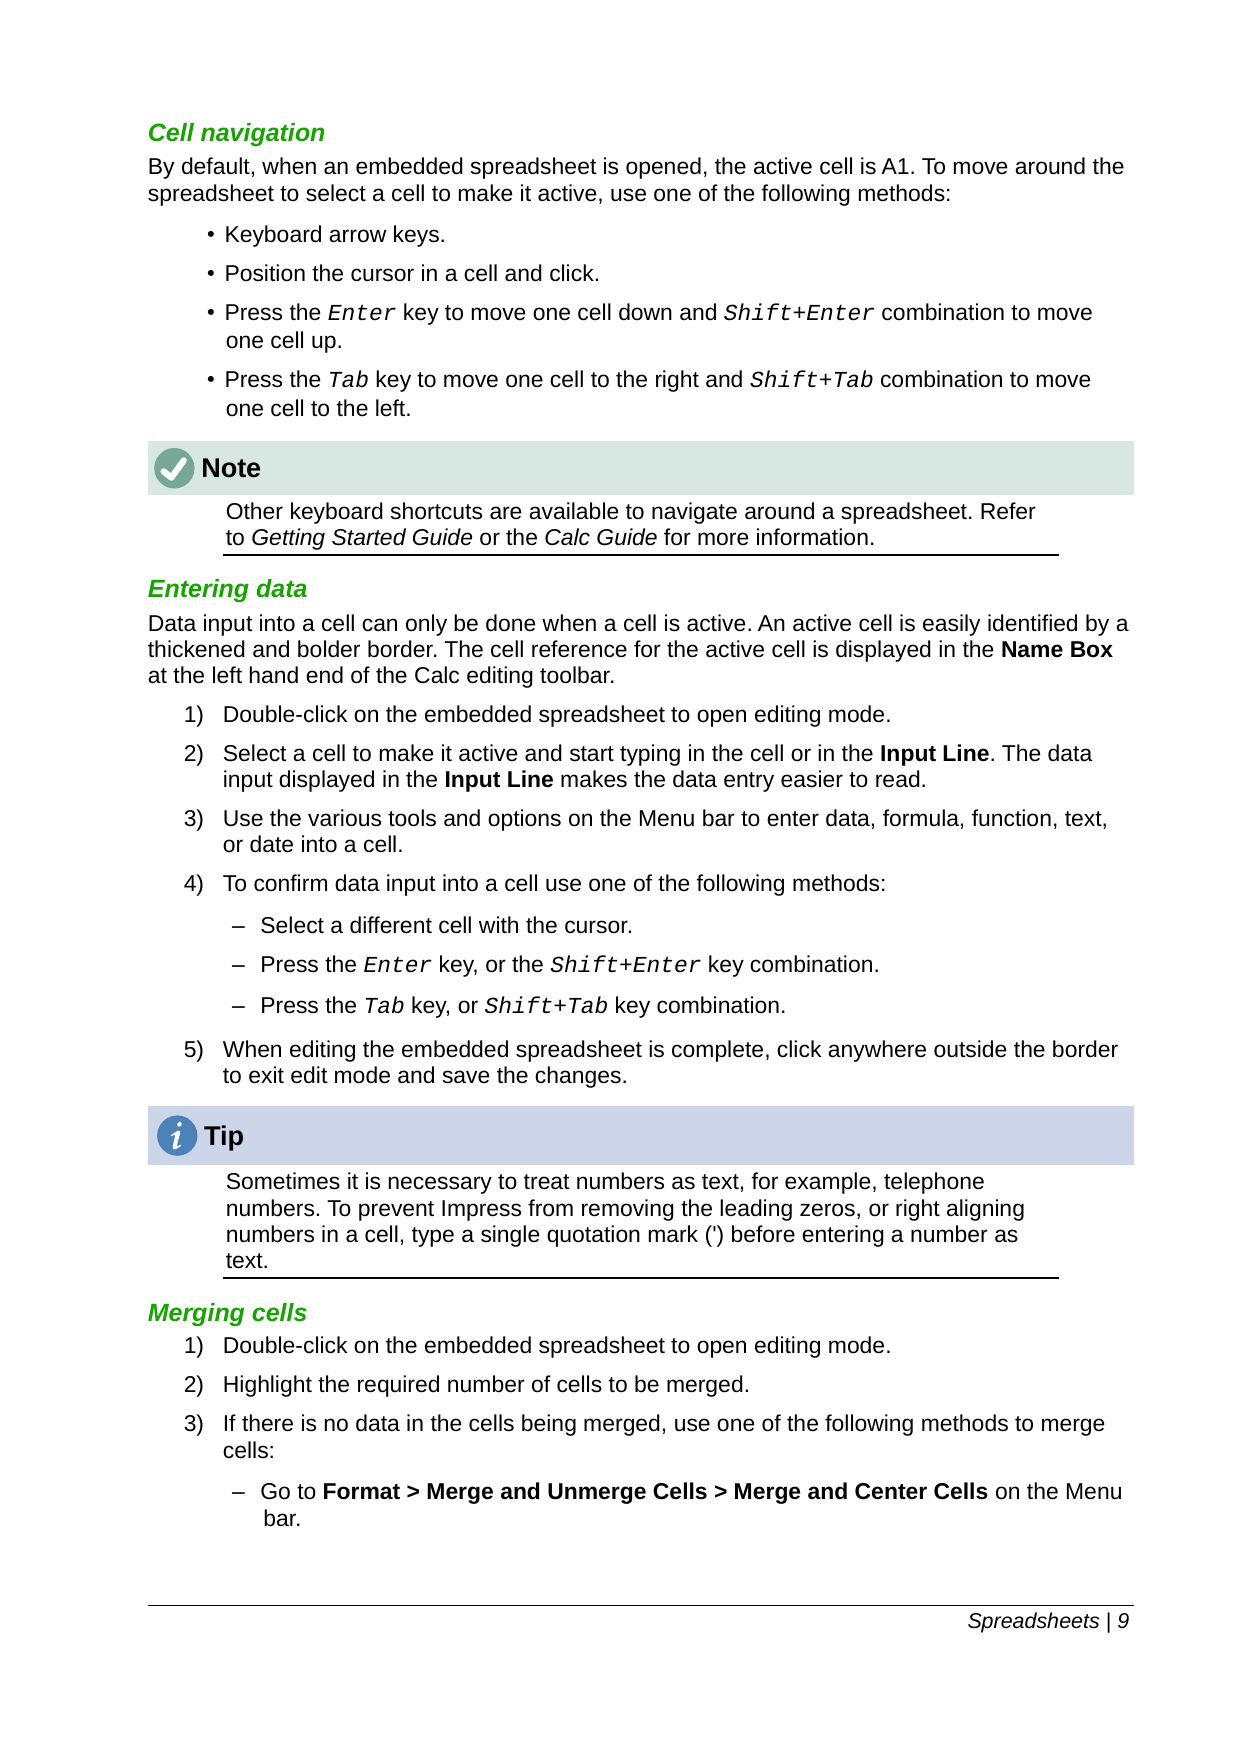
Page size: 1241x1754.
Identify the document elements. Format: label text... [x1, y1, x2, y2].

list Press the Tab key to move one cell to the right and Shift+Tab combination to move one cell to the left. [204, 363, 1134, 424]
text Data input into a cell can only be done when a cell is active. An active cell is easily identified by a thickened and bolder border. The cell reference for the active cell is displayed in the Name Box at the left hand end of the Calc editing toolbar. [148, 609, 1134, 688]
list Press the Tab key, or Shift+Tab key combination. [229, 989, 1134, 1023]
list If there is no data in the cells being merged, use one of the following methods to merge cells: [204, 1410, 1134, 1463]
list To confirm data input into a cell use one of the following methods: [204, 870, 1134, 897]
subtitle Note [148, 441, 1134, 495]
list Double-click on the embedded spreadsheet to open editing mode. [204, 701, 1134, 727]
subtitle Entering data [148, 574, 1134, 603]
list Use the various tools and options on the Menu bar to enter data, formula, function, text, or date into a cell. [204, 805, 1134, 858]
list Double-click on the embedded spreadsheet to open editing mode. [204, 1332, 1134, 1359]
text Other keyboard shortcuts are available to navigate around a spreadsheet. Refer to Getting Started Guide or the Calc Guide for more information. [223, 495, 1059, 554]
list When editing the embedded spreadsheet is complete, click anywhere outside the border to exit edit mode and save the changes. [204, 1036, 1134, 1088]
list Position the cursor in a cell and click. [204, 257, 1134, 286]
list Select a cell to make it active and start typing in the cell or in the Input Line. The data input displayed in the Input Line makes the data entry easier to read. [204, 740, 1134, 793]
subtitle Merging cells [148, 1297, 1134, 1326]
list Highlight the required number of cells to be merged. [204, 1371, 1134, 1398]
subtitle Cell navigation [148, 118, 1134, 147]
list Select a different cell with the cursor. [229, 909, 1134, 938]
text Sometimes it is necessary to treat numbers as text, for example, telephone numbers. To prevent Impress from removing the leading zeros, or right aligning numbers in a cell, type a single quotation mark (') before entering a number as text. [223, 1165, 1059, 1277]
list Keyboard arrow keys. [204, 218, 1134, 248]
list Go to Format > Merge and Unmerge Cells > Merge and Center Cells on the Menu bar. [229, 1475, 1134, 1534]
list Press the Enter key, or the Shift+Enter key combination. [229, 948, 1134, 979]
subtitle Tip [148, 1106, 1134, 1165]
list Press the Enter key to move one cell down and Shift+Enter combination to move one cell up. [204, 296, 1134, 354]
text By default, when an embedded spreadsheet is opened, the active cell is A1. To move around the spreadsheet to select a cell to make it active, use one of the following methods: [148, 153, 1134, 206]
